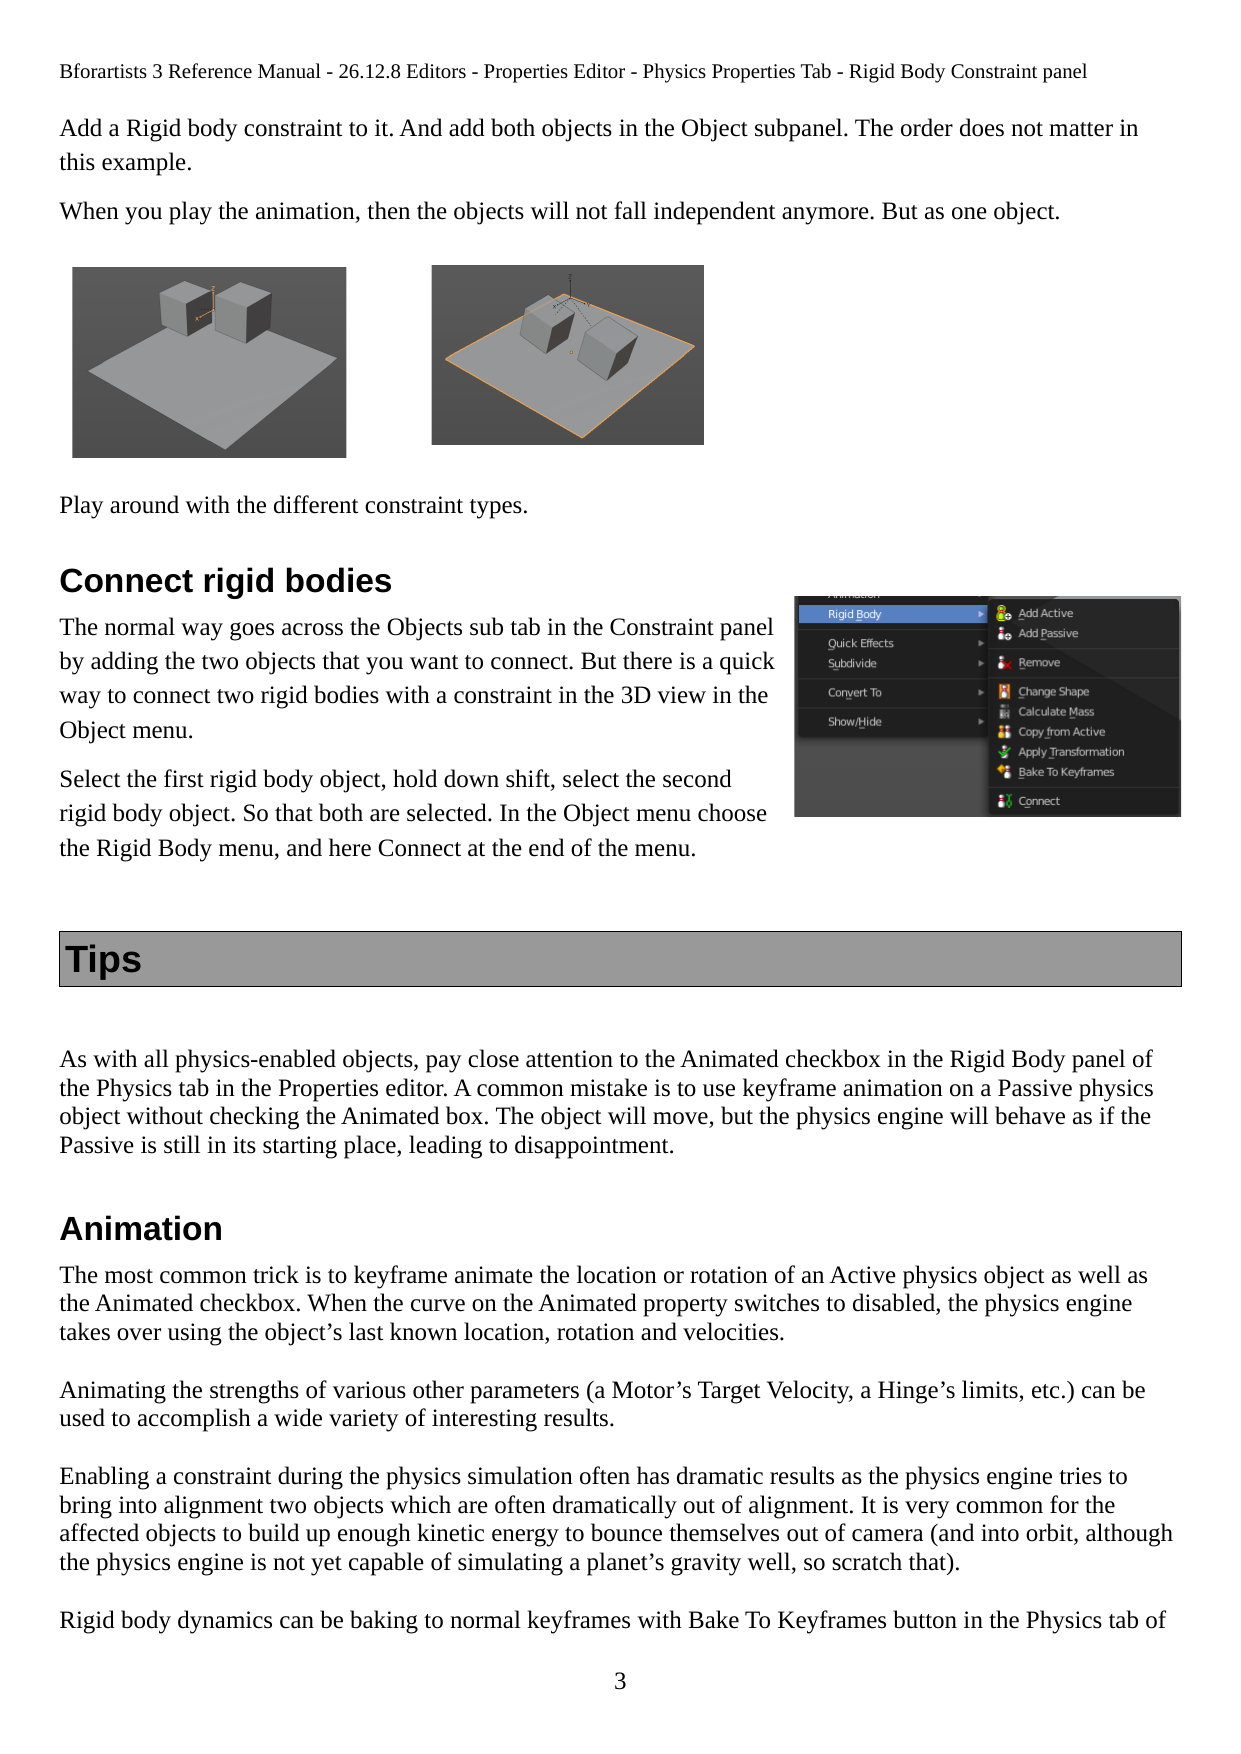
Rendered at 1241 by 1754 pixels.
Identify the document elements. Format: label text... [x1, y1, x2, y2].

picture [431, 265, 704, 445]
picture [794, 596, 1182, 817]
text Select the first rigid body object, hold down shift, select the second rigid body object. So that both are selected. In the Object menu choose the Rigid Body menu, and here Connect at the end of the menu. [59, 764, 1181, 862]
text Rigid body dynamics can be baking to normal keyframes with Bake To Keyframes button in the Physics tab of [59, 1605, 1181, 1633]
text The most common trick is to keyframe animate the location or rotation of an Active physics object as well as the Animated checkbox. When the curve on the Animated property switches to disabled, the physics engine takes over using the object’s last known location, rotation and velocities. [59, 1260, 1181, 1346]
text The normal way goes across the Objects sub tab in the Constraint panel by adding the two objects that you want to connect. But there is a quick way to connect two rigid bodies with a constraint in the 3D view in the Object menu. [59, 612, 794, 744]
table_header Tips [60, 932, 1181, 986]
text Play around with the different constraint types. [59, 491, 1181, 519]
picture [72, 267, 347, 458]
text Animating the strengths of various other parameters (a Motor’s Target Velocity, a Hinge’s limits, etc.) can be used to accomplish a wide variety of interesting results. [59, 1375, 1181, 1432]
text As with all physics-enabled objects, pay close attention to the Animated checkbox in the Rigid Body panel of the Physics tab in the Properties editor. A common mistake is to use keyframe animation on a Passive physics object without checking the Animated box. The object will move, but the physics engine will behave as if the Passive is still in its starting place, leading to disappointment. [59, 1044, 1181, 1159]
text Enabling a constraint during the physics simulation often has dramatic results as the physics engine tries to bring into alignment two objects which are often dramatically out of alignment. It is very common for the affected objects to build up enough kinetic energy to bounce themselves out of camera (and into orbit, although the physics engine is not yet capable of simulating a planet’s gravity well, so scratch that). [59, 1461, 1181, 1576]
text When you play the animation, then the objects will not fall independent anymore. But as one object. [59, 196, 1181, 225]
subtitle Connect rigid bodies [59, 560, 1181, 599]
subtitle Animation [59, 1208, 1181, 1247]
text Add a Rigid body constraint to it. And add both objects in the Object subpanel. The order does not matter in this example. [59, 113, 1181, 176]
